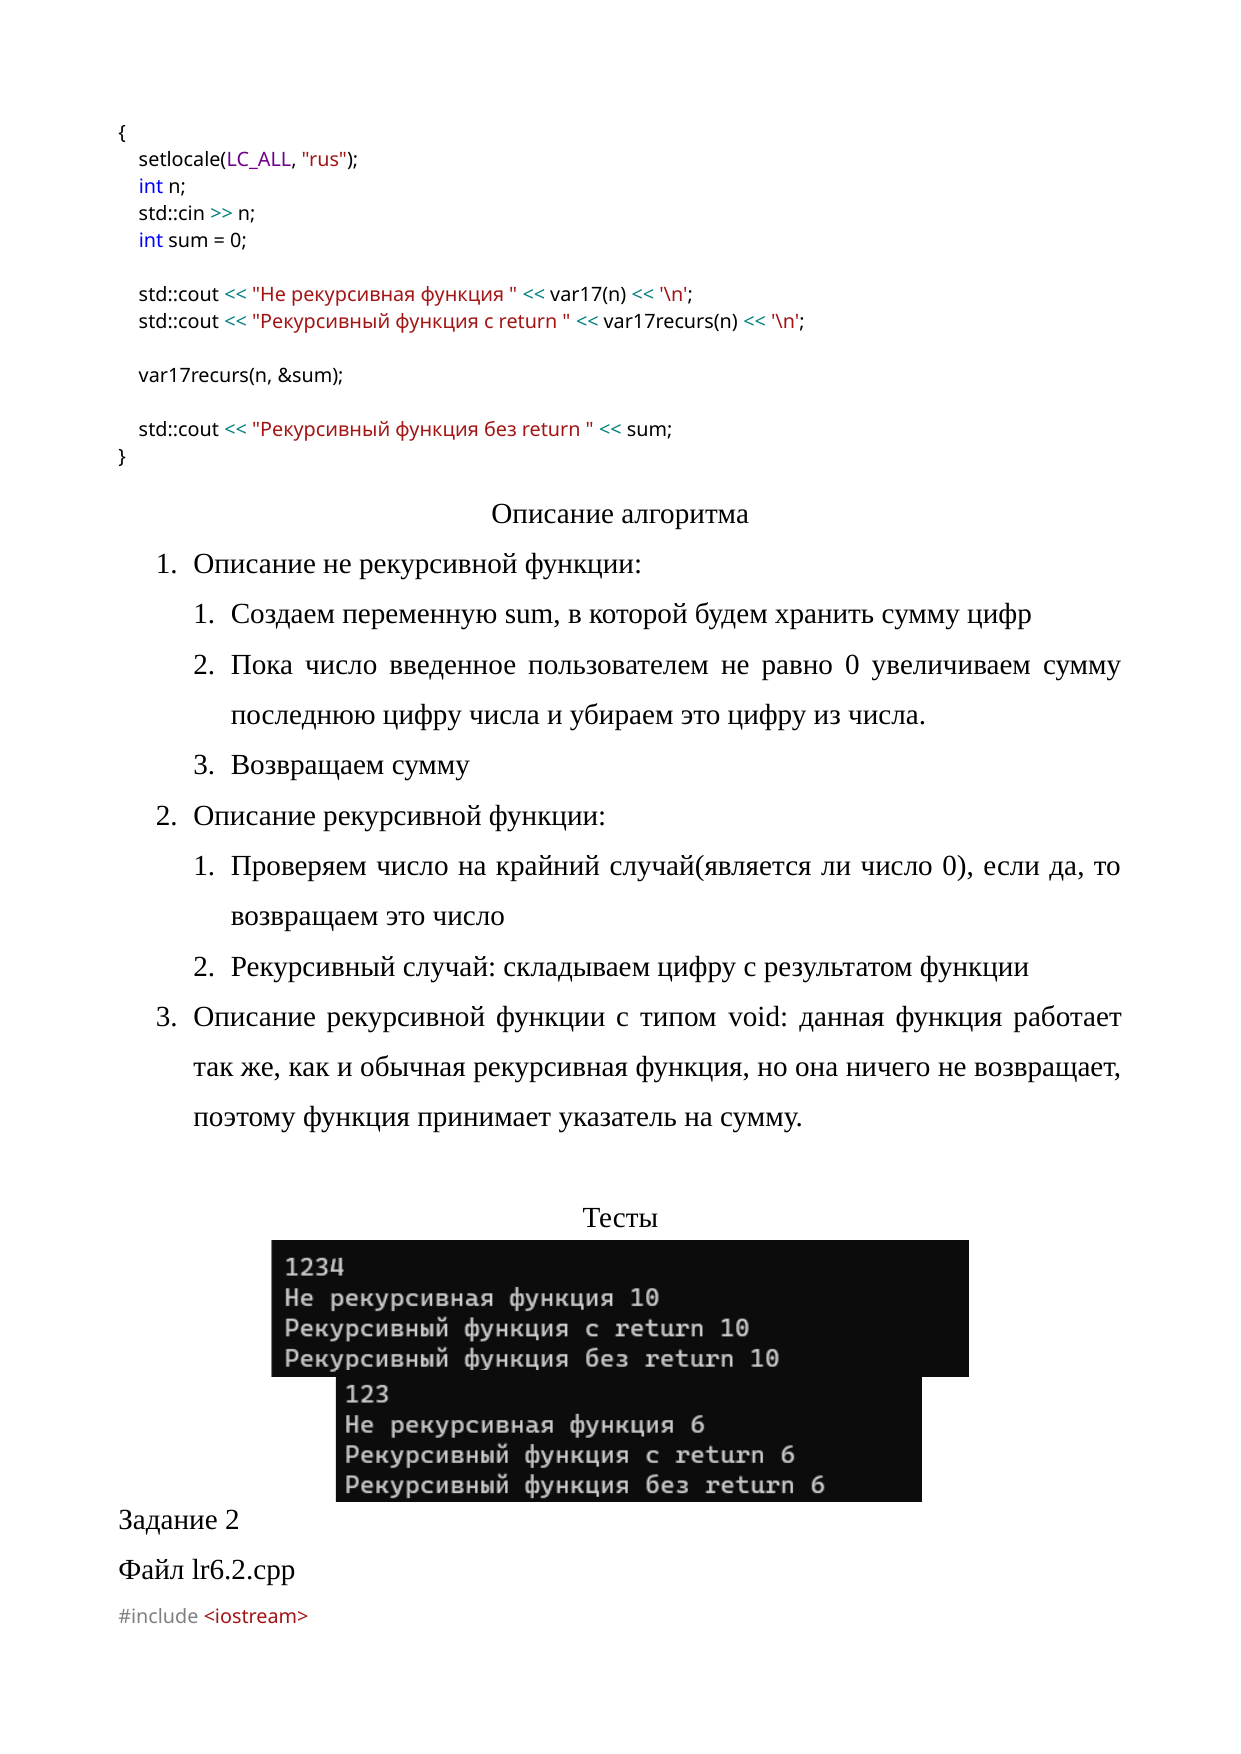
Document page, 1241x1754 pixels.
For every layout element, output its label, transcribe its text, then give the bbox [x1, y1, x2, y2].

text std::cout << "Не рекурсивная функция " << var17(n) << '\n'; [118, 280, 1122, 307]
list Проверяем число на крайний случай(является ли число 0), если да, то возвращаем это число [193, 848, 1122, 932]
list Описание рекурсивной функции с типом void: данная функция работает так же, как и обычная рекурсивная функция, но она ничего не возвращает, поэтому функция принимает указатель на сумму. [156, 999, 1122, 1133]
text std::cout << "Рекурсивный функция с return " << var17recurs(n) << '\n'; [118, 307, 1122, 334]
text Задание 2 [118, 1502, 1122, 1536]
text setlocale(LC_ALL, "rus"); [118, 145, 1122, 172]
text int n; [118, 172, 1122, 199]
text std::cin >> n; [118, 199, 1122, 226]
list Возвращаем сумму [193, 747, 1122, 781]
text { [118, 118, 1122, 145]
text #include <iostream> [118, 1603, 1122, 1630]
picture [271, 1240, 969, 1502]
list Рекурсивный случай: складываем цифру с результатом функции [193, 949, 1122, 982]
text } [118, 442, 1122, 469]
text var17recurs(n, &sum); [118, 361, 1122, 388]
text Описание алгоритма [118, 496, 1122, 529]
text std::cout << "Рекурсивный функция без return " << sum; [118, 415, 1122, 442]
text Файл lr6.2.cpp [118, 1552, 1122, 1586]
list Описание не рекурсивной функции: [156, 546, 1122, 580]
list Описание рекурсивной функции: [156, 798, 1122, 831]
list Пока число введенное пользователем не равно 0 увеличиваем сумму последнюю цифру числа и убираем это цифру из числа. [193, 647, 1122, 731]
text Тесты [118, 1200, 1122, 1234]
list Создаем переменную sum, в которой будем хранить сумму цифр [193, 596, 1122, 630]
text int sum = 0; [118, 226, 1122, 253]
